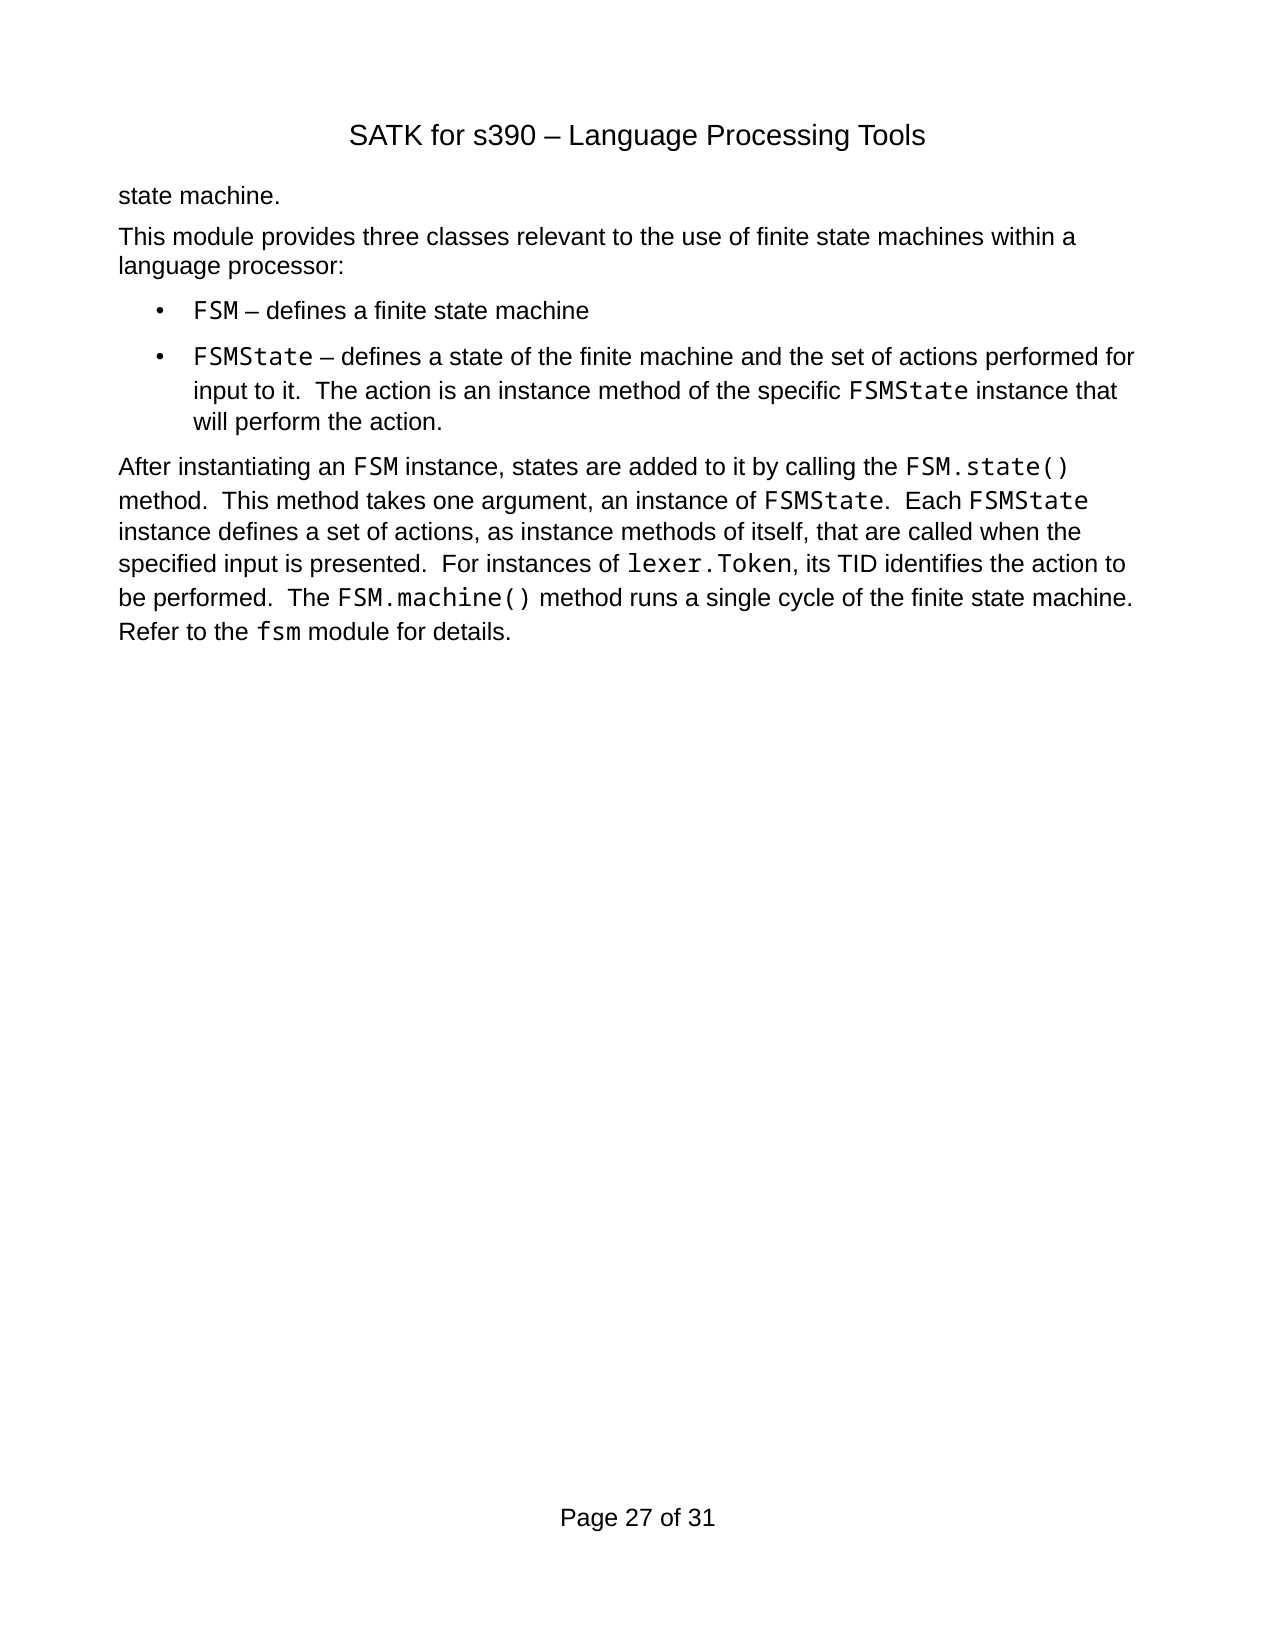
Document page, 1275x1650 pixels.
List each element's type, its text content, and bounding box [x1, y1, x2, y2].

text state machine. [118, 181, 1157, 210]
list FSM – defines a finite state machine [156, 292, 1157, 326]
list FSMState – defines a state of the finite machine and the set of actions performed for input to it. The action is an instance method of the specific FSMState instance that will perform the action. [156, 339, 1157, 436]
text This module provides three classes relevant to the use of finite state machines within a language processor: [118, 222, 1157, 280]
text After instantiating an FSM instance, states are added to it by calling the FSM.state() method. This method takes one argument, an instance of FSMState. Each FSMState instance defines a set of actions, as instance methods of itself, that are called when the specified input is presented. For instances of lexer.Token, its TID identifies the action to be performed. The FSM.machine() method runs a single cycle of the finite state machine. Refer to the fsm module for details. [118, 448, 1157, 647]
